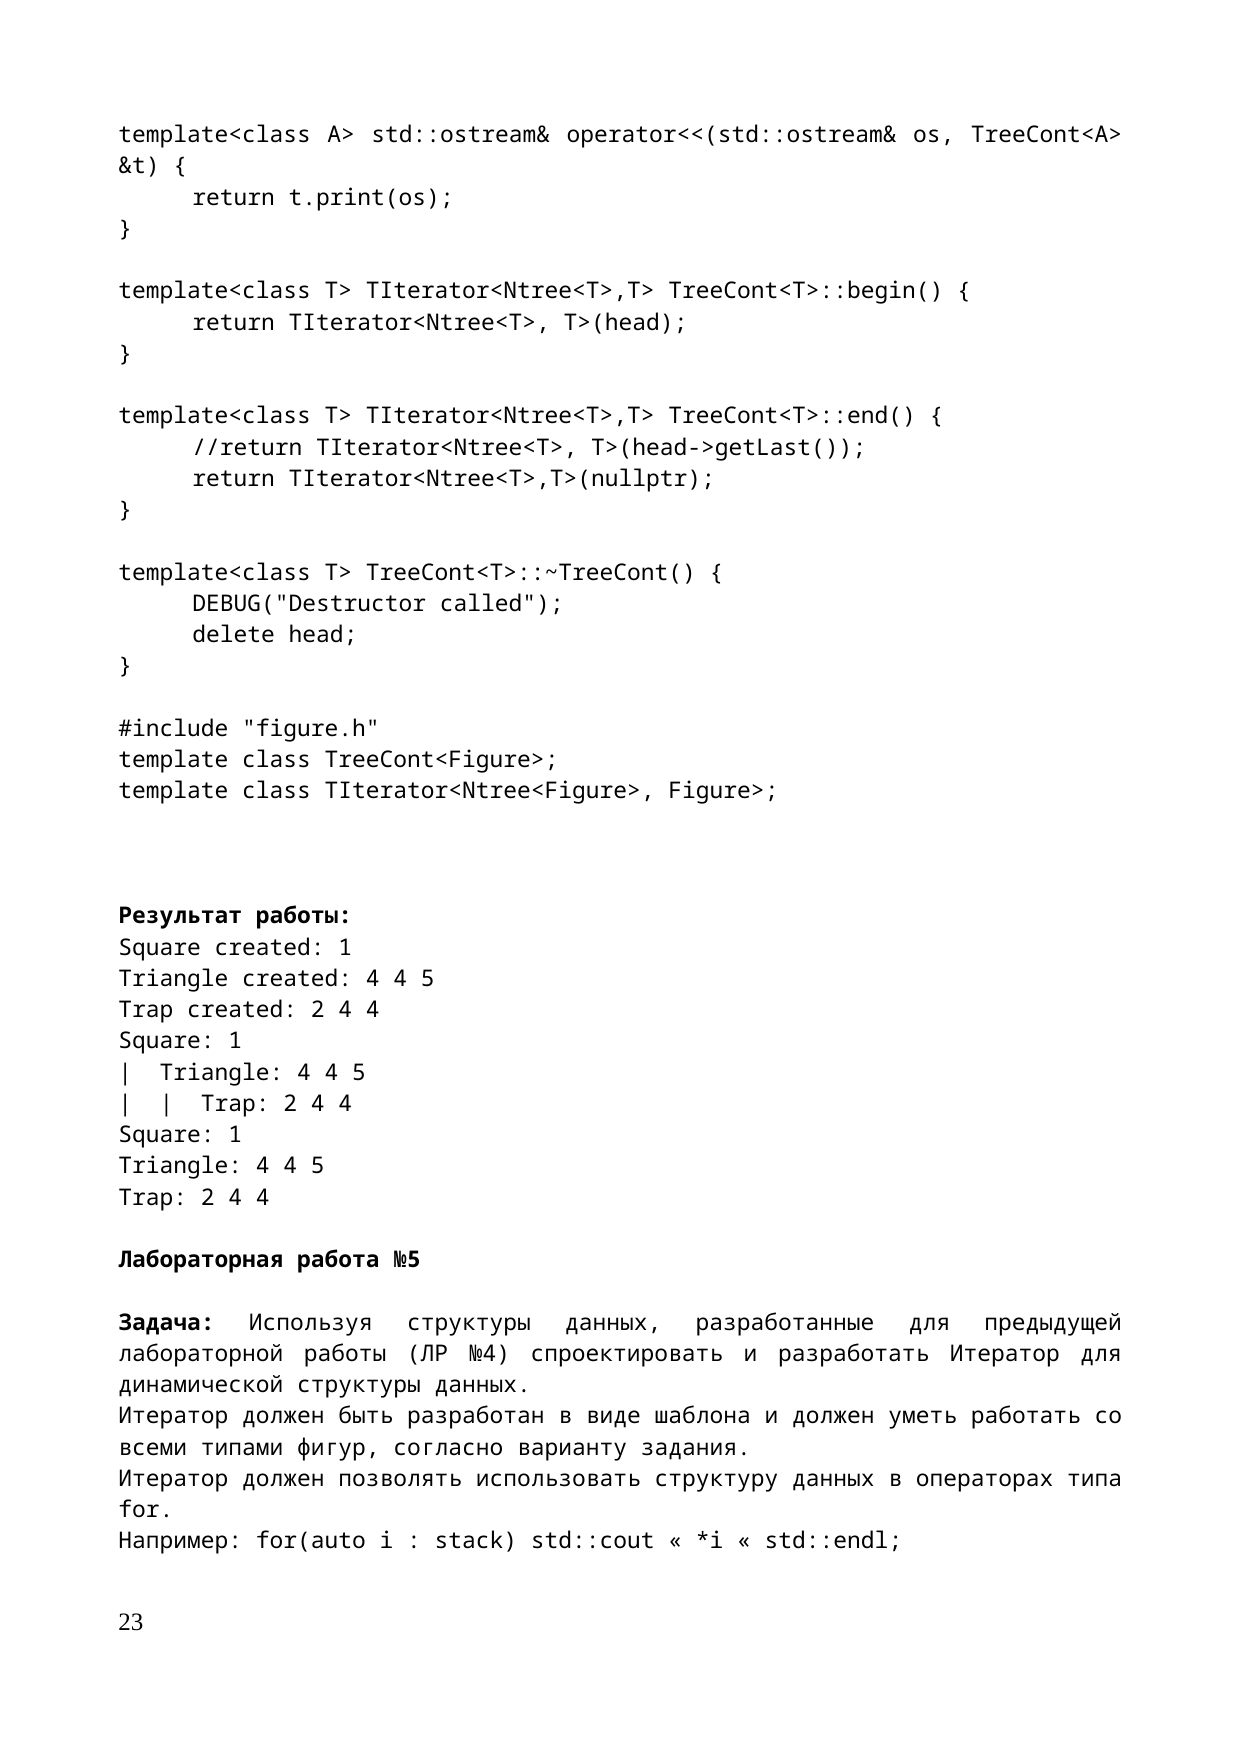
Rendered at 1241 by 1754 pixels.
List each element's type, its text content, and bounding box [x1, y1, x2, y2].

text | Triangle: 4 4 5 [118, 1056, 1122, 1087]
text template<class T> TIterator<Ntree<T>,T> TreeCont<T>::end() { [118, 399, 1122, 431]
text Лабораторная работа №5 [118, 1243, 1122, 1274]
text template class TreeCont<Figure>; [118, 743, 1122, 774]
text Итератор должен быть разработан в виде шаблона и должен уметь работать со всеми типами фигур, согласно варианту задания. [118, 1399, 1122, 1462]
text template<class T> TIterator<Ntree<T>,T> TreeCont<T>::begin() { [118, 274, 1122, 306]
text } [118, 649, 1122, 681]
text Square: 1 [118, 1118, 1122, 1149]
text template<class T> TreeCont<T>::~TreeCont() { [118, 556, 1122, 587]
text Задача: Используя структуры данных, разработанные для предыдущей лабораторной работы (ЛР №4) спроектировать и разработать Итератор для динамической структуры данных. [118, 1306, 1122, 1399]
text template<class A> std::ostream& operator<<(std::ostream& os, TreeCont<A> &t) { [118, 118, 1122, 181]
text return TIterator<Ntree<T>,T>(nullptr); [118, 462, 1122, 493]
text return t.print(os); [118, 181, 1122, 212]
text Например: for(auto i : stack) std::cout « *i « std::endl; [118, 1524, 1122, 1556]
text } [118, 337, 1122, 368]
text } [118, 212, 1122, 243]
text Trap: 2 4 4 [118, 1181, 1122, 1212]
text Результат работы: [118, 899, 1122, 931]
text #include "figure.h" [118, 712, 1122, 743]
text //return TIterator<Ntree<T>, T>(head->getLast()); [118, 431, 1122, 462]
text Square created: 1 [118, 931, 1122, 962]
text template class TIterator<Ntree<Figure>, Figure>; [118, 774, 1122, 806]
text delete head; [118, 618, 1122, 649]
text | | Trap: 2 4 4 [118, 1087, 1122, 1118]
text Square: 1 [118, 1024, 1122, 1056]
text DEBUG("Destructor called"); [118, 587, 1122, 618]
text Итератор должен позволять использовать структуру данных в операторах типа for. [118, 1462, 1122, 1524]
text } [118, 493, 1122, 524]
text Trap created: 2 4 4 [118, 993, 1122, 1024]
text Triangle created: 4 4 5 [118, 962, 1122, 993]
text Triangle: 4 4 5 [118, 1149, 1122, 1181]
text return TIterator<Ntree<T>, T>(head); [118, 306, 1122, 337]
